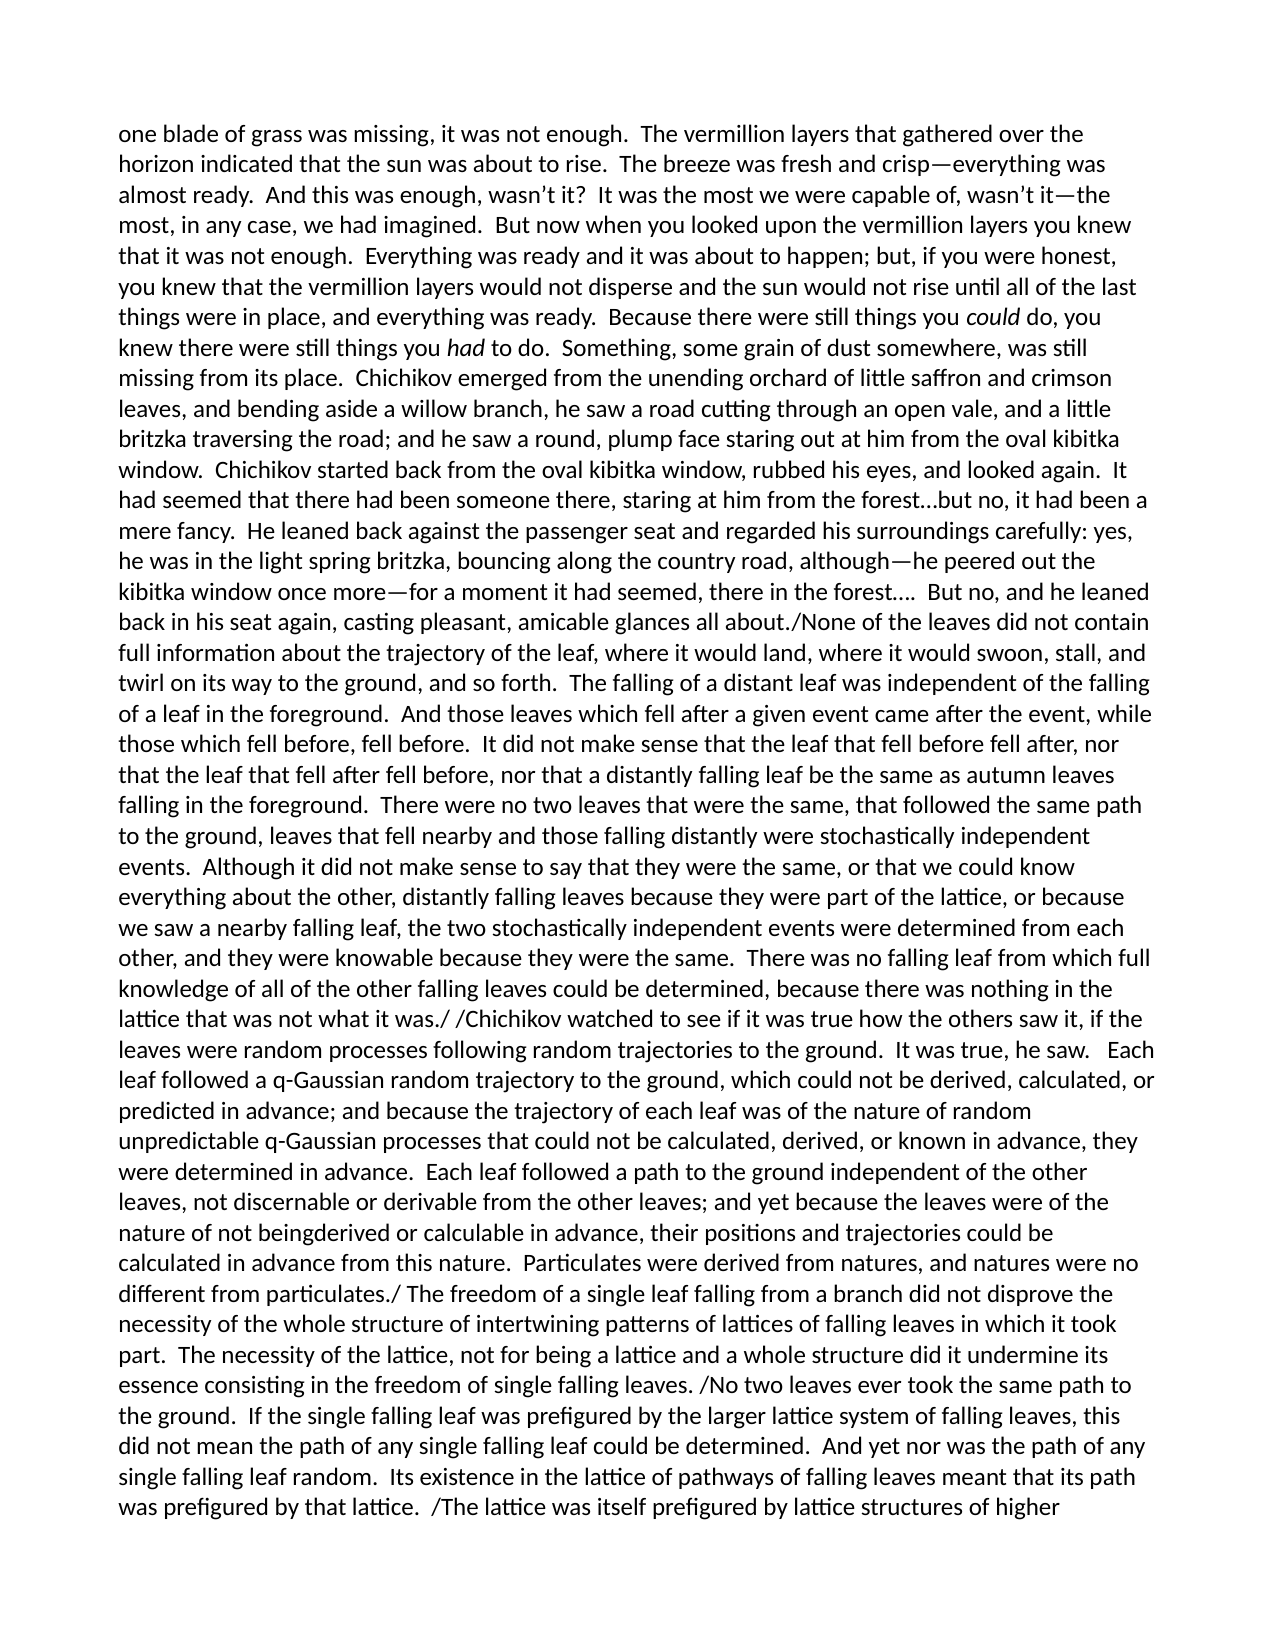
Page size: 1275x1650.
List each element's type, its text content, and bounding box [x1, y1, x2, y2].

text one blade of grass was missing, it was not enough. The vermillion layers that gathered over the horizon indicated that the sun was about to rise. The breeze was fresh and crisp—everything was almost ready. And this was enough, wasn’t it? It was the most we were capable of, wasn’t it—the most, in any case, we had imagined. But now when you looked upon the vermillion layers you knew that it was not enough. Everything was ready and it was about to happen; but, if you were honest, you knew that the vermillion layers would not disperse and the sun would not rise until all of the last things were in place, and everything was ready. Because there were still things you could do, you knew there were still things you had to do. Something, some grain of dust somewhere, was still missing from its place. Chichikov emerged from the unending orchard of little saffron and crimson leaves, and bending aside a willow branch, he saw a road cutting through an open vale, and a little britzka traversing the road; and he saw a round, plump face staring out at him from the oval kibitka window. Chichikov started back from the oval kibitka window, rubbed his eyes, and looked again. It had seemed that there had been someone there, staring at him from the forest…but no, it had been a mere fancy. He leaned back against the passenger seat and regarded his surroundings carefully: yes, he was in the light spring britzka, bouncing along the country road, although—he peered out the kibitka window once more—for a moment it had seemed, there in the forest…. But no, and he leaned back in his seat again, casting pleasant, amicable glances all about./None of the leaves did not contain full information about the trajectory of the leaf, where it would land, where it would swoon, stall, and twirl on its way to the ground, and so forth. The falling of a distant leaf was independent of the falling of a leaf in the foreground. And those leaves which fell after a given event came after the event, while those which fell before, fell before. It did not make sense that the leaf that fell before fell after, nor that the leaf that fell after fell before, nor that a distantly falling leaf be the same as autumn leaves falling in the foreground. There were no two leaves that were the same, that followed the same path to the ground, leaves that fell nearby and those falling distantly were stochastically independent events. Although it did not make sense to say that they were the same, or that we could know everything about the other, distantly falling leaves because they were part of the lattice, or because we saw a nearby falling leaf, the two stochastically independent events were determined from each other, and they were knowable because they were the same. There was no falling leaf from which full knowledge of all of the other falling leaves could be determined, because there was nothing in the lattice that was not what it was./ /Chichikov watched to see if it was true how the others saw it, if the leaves were random processes following random trajectories to the ground. It was true, he saw. Each leaf followed a q-Gaussian random trajectory to the ground, which could not be derived, calculated, or predicted in advance; and because the trajectory of each leaf was of the nature of random unpredictable q-Gaussian processes that could not be calculated, derived, or known in advance, they were determined in advance. Each leaf followed a path to the ground independent of the other leaves, not discernable or derivable from the other leaves; and yet because the leaves were of the nature of not beingderived or calculable in advance, their positions and trajectories could be calculated in advance from this nature. Particulates were derived from natures, and natures were no different from particulates./ The freedom of a single leaf falling from a branch did not disprove the necessity of the whole structure of intertwining patterns of lattices of falling leaves in which it took part. The necessity of the lattice, not for being a lattice and a whole structure did it undermine its essence consisting in the freedom of single falling leaves. /No two leaves ever took the same path to the ground. If the single falling leaf was prefigured by the larger lattice system of falling leaves, this did not mean the path of any single falling leaf could be determined. And yet nor was the path of any single falling leaf random. Its existence in the lattice of pathways of falling leaves meant that its path was prefigured by that lattice. /The lattice was itself prefigured by lattice structures of higher [118, 118, 1157, 1522]
